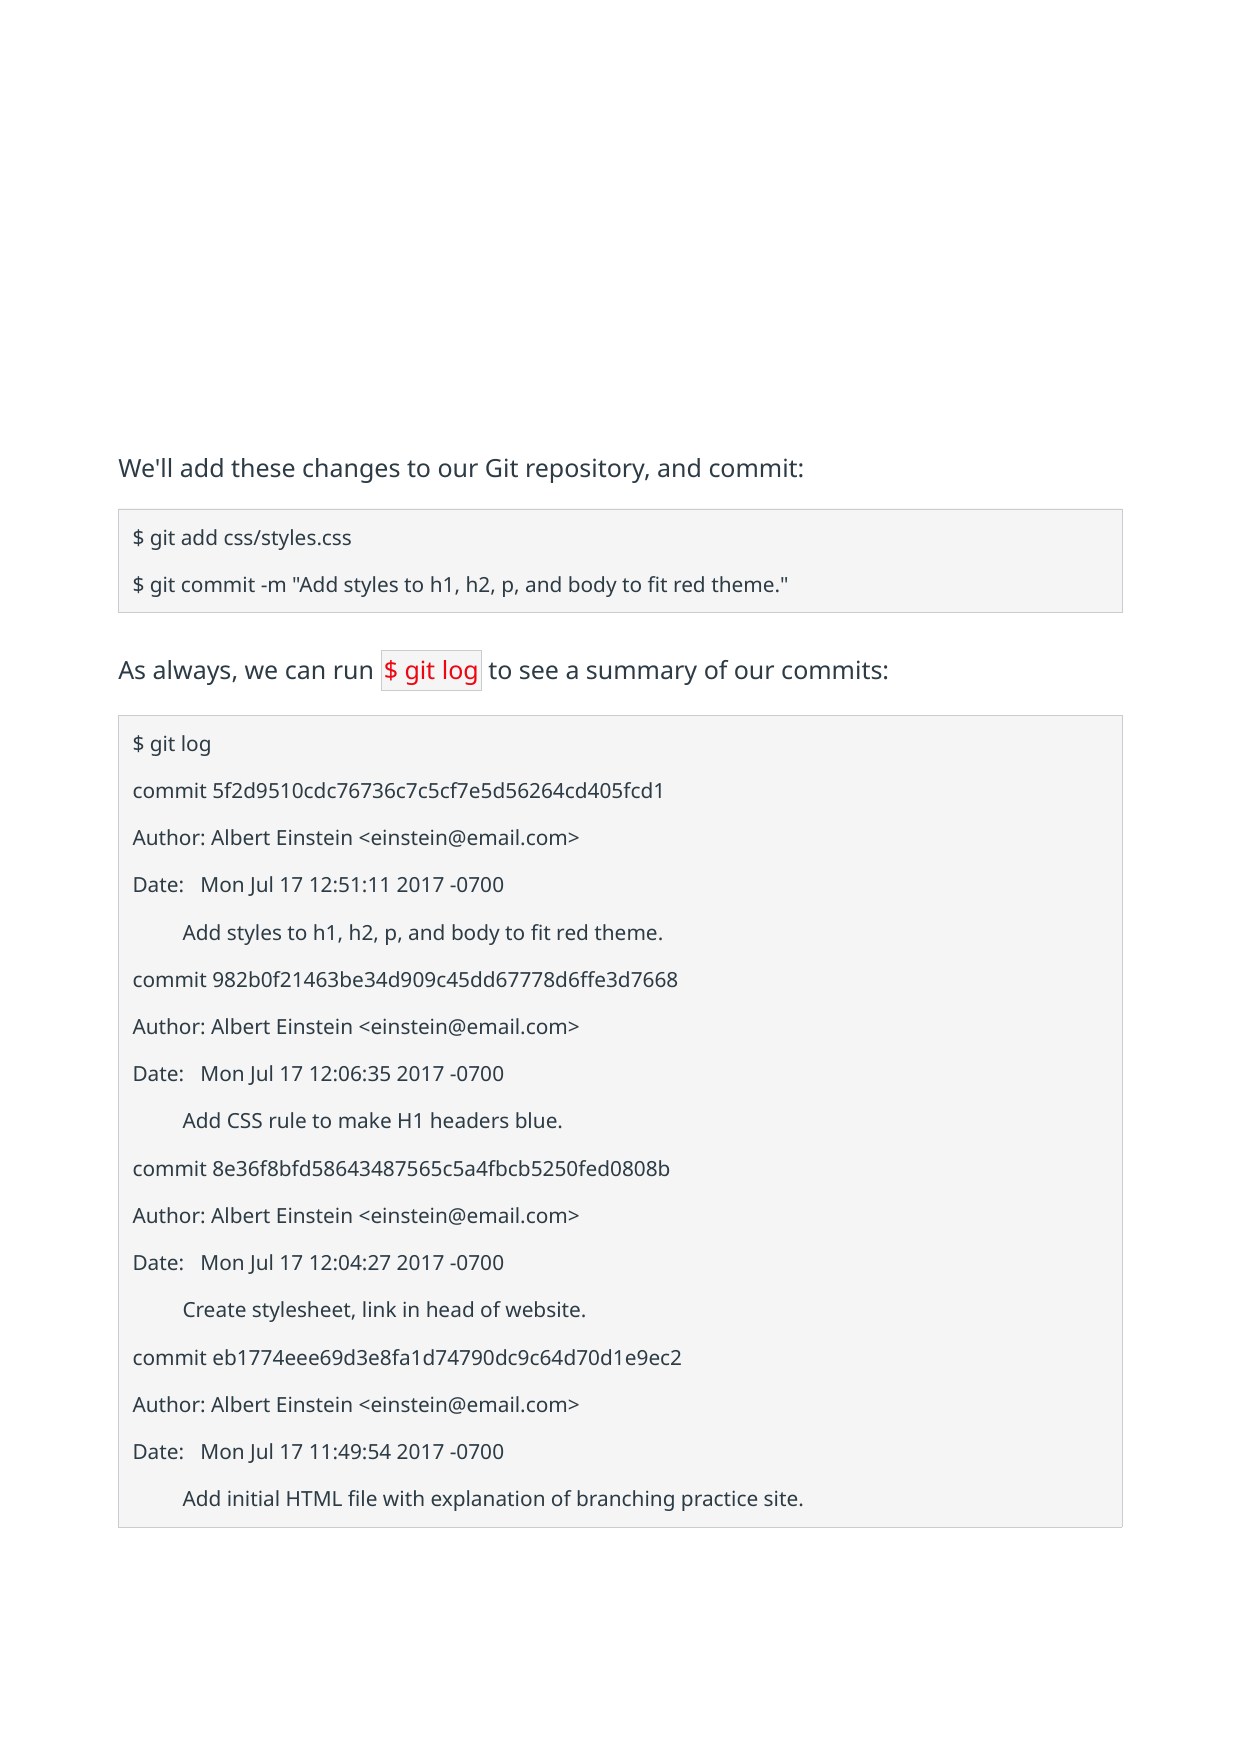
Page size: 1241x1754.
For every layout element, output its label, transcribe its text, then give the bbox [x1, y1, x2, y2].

text commit 5f2d9510cdc76736c7c5cf7e5d56264cd405fcd1 [119, 762, 1122, 804]
text Add initial HTML file with explanation of branching practice site. [119, 1470, 1122, 1527]
text Create stylesheet, link in head of website. [119, 1281, 1122, 1324]
text commit 8e36f8bfd58643487565c5a4fbcb5250fed0808b [119, 1139, 1122, 1182]
text Author: Albert Einstein <einstein@email.com> [119, 1187, 1122, 1229]
text $ git log [382, 651, 481, 690]
text Author: Albert Einstein <einstein@email.com> [119, 998, 1122, 1041]
text $ git add css/styles.css [119, 510, 1122, 551]
text $ git commit -m "Add styles to h1, h2, p, and body to fit red theme." [119, 556, 1122, 612]
text Author: Albert Einstein <einstein@email.com> [119, 1376, 1122, 1418]
text Date: Mon Jul 17 12:04:27 2017 -0700 [119, 1234, 1122, 1277]
text Date: Mon Jul 17 12:51:11 2017 -0700 [119, 856, 1122, 899]
text to see a summary of our commits: [482, 650, 1122, 690]
text commit 982b0f21463be34d909c45dd67778d6ffe3d7668 [119, 951, 1122, 993]
text Date: Mon Jul 17 11:49:54 2017 -0700 [119, 1423, 1122, 1465]
text Date: Mon Jul 17 12:06:35 2017 -0700 [119, 1045, 1122, 1088]
text We'll add these changes to our Git repository, and commit: [118, 451, 1122, 484]
text Add CSS rule to make H1 headers blue. [119, 1092, 1122, 1135]
text Author: Albert Einstein <einstein@email.com> [119, 809, 1122, 852]
text Add styles to h1, h2, p, and body to fit red theme. [119, 903, 1122, 946]
text As always, we can run [118, 650, 381, 690]
text $ git log [119, 716, 1122, 757]
text commit eb1774eee69d3e8fa1d74790dc9c64d70d1e9ec2 [119, 1328, 1122, 1371]
